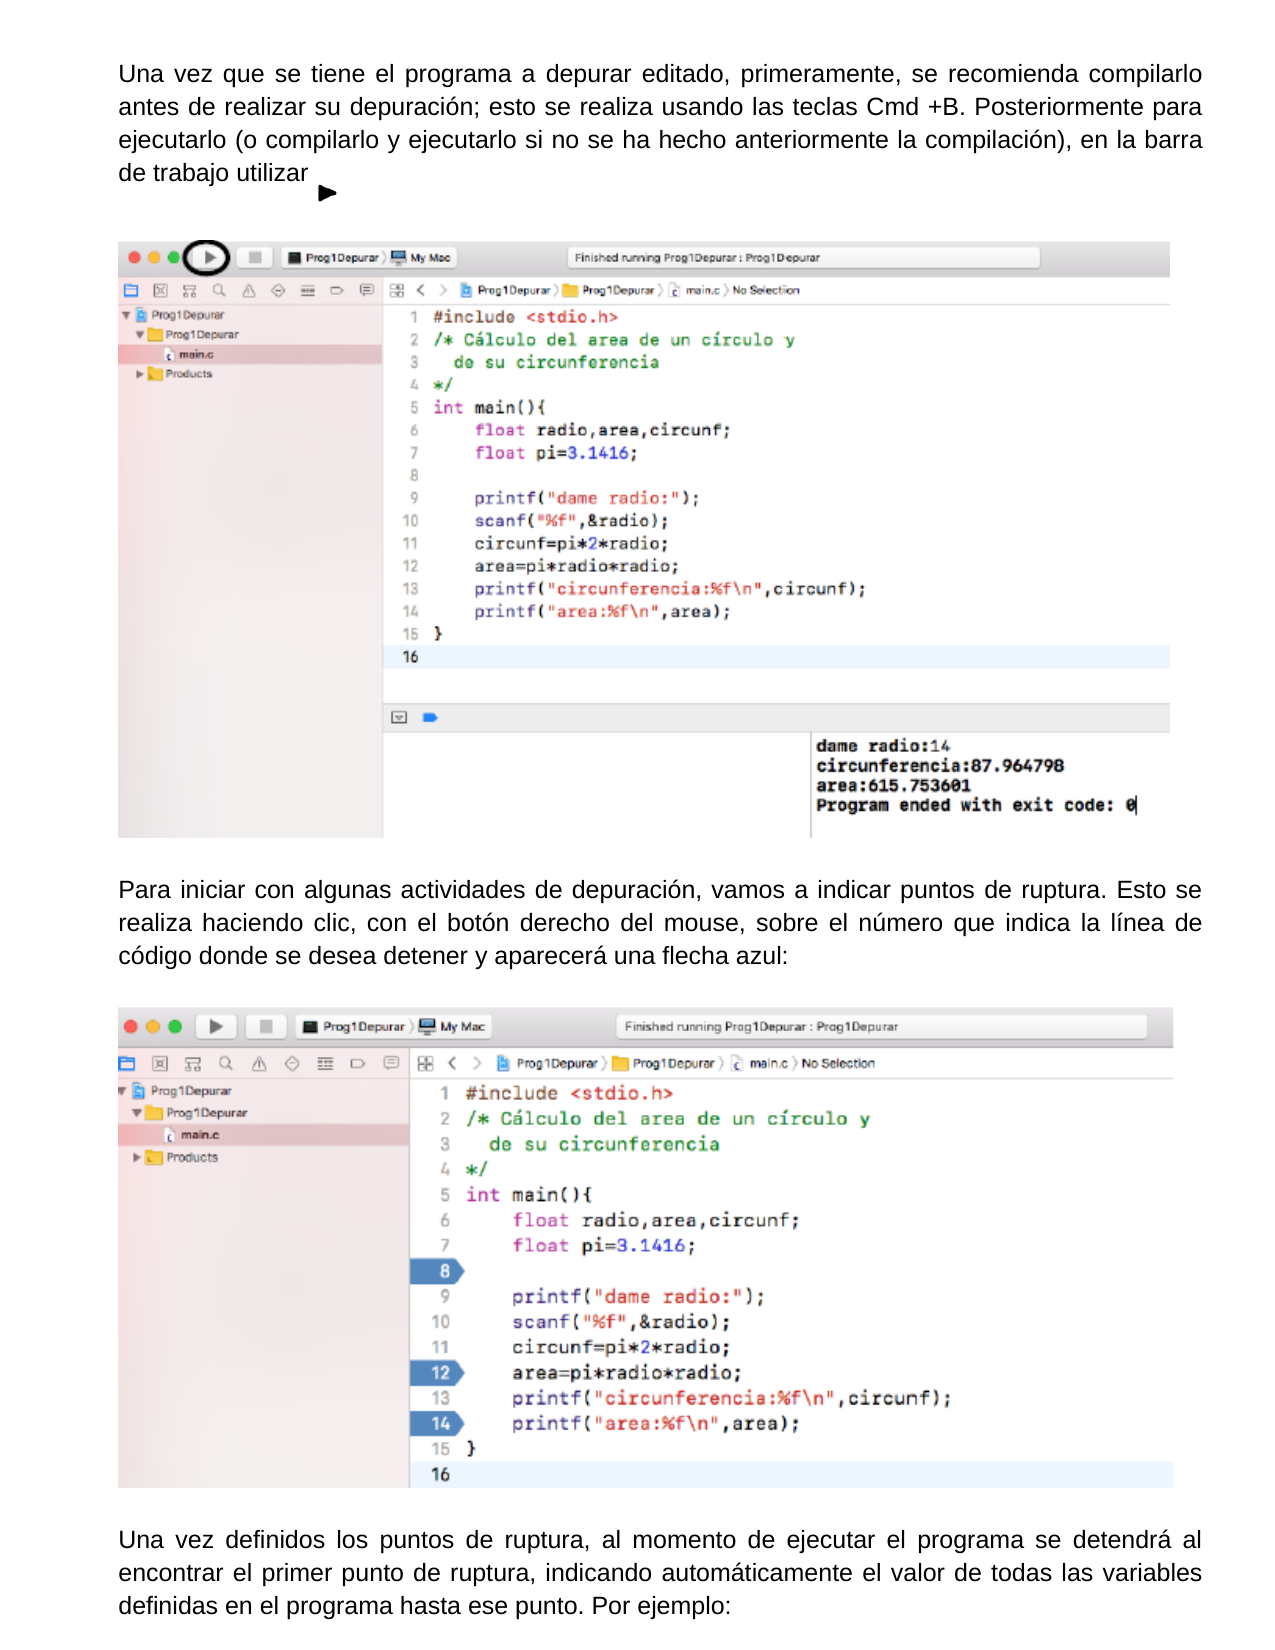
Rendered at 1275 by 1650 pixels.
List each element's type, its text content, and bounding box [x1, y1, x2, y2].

text Una vez definidos los puntos de ruptura, al momento de ejecutar el programa se detendrá al encontrar el primer punto de ruptura, indicando automáticamente el valor de todas las variables definidas en el programa hasta ese punto. Por ejemplo: [118, 1525, 1205, 1620]
text Una vez que se tiene el programa a depurar editado, primeramente, se recomienda compilarlo antes de realizar su depuración; esto se realiza usando las teclas Cmd +B. Posteriormente para ejecutarlo (o compilarlo y ejecutarlo si no se ha hecho anteriormente la compilación), en la barra de trabajo utilizar [118, 59, 1205, 203]
text Para iniciar con algunas actividades de depuración, vamos a indicar puntos de ruptura. Esto se realiza haciendo clic, con el botón derecho del mouse, sobre el número que indica la línea de código donde se desea detener y aparecerá una flecha azul: [118, 874, 1205, 969]
